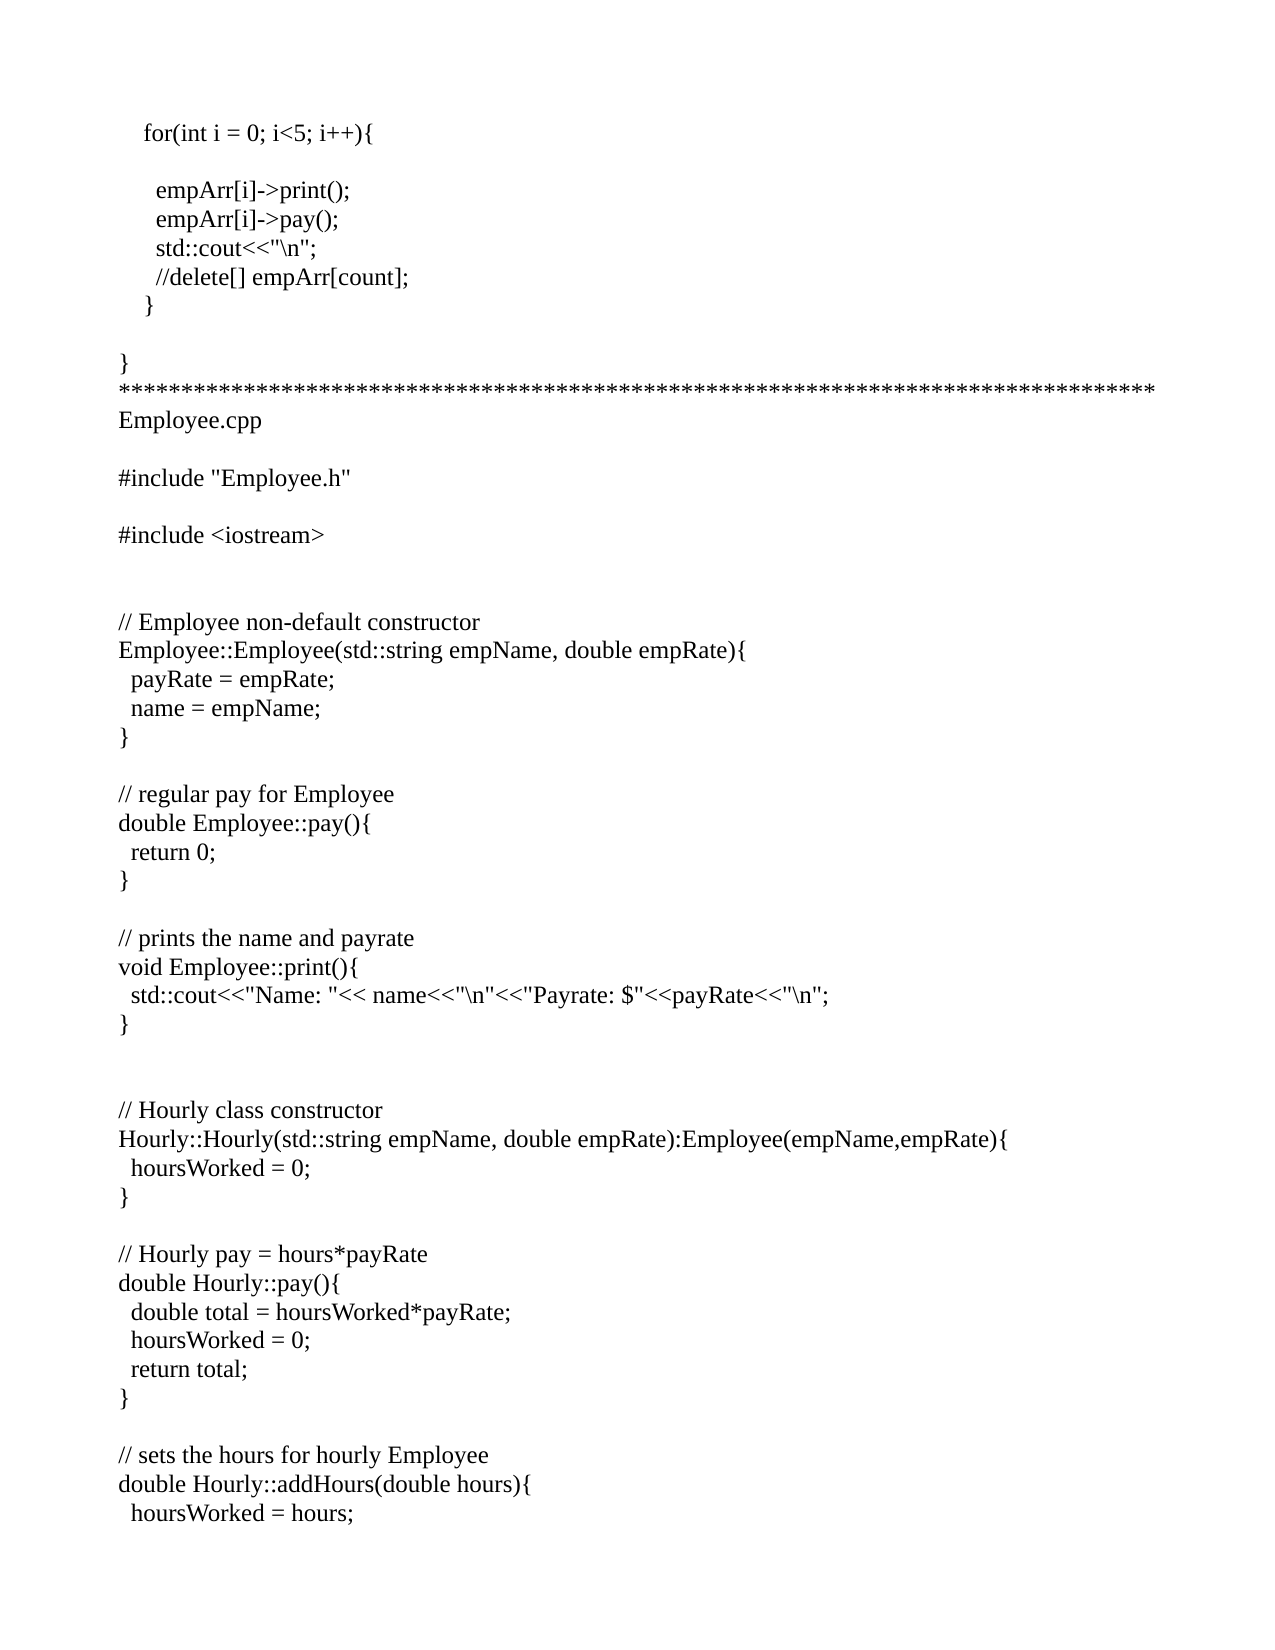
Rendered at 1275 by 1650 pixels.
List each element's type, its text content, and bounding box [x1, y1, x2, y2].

text name = empName; [118, 693, 1157, 722]
text // Hourly pay = hours*payRate [118, 1239, 1157, 1268]
text #include "Employee.h" [118, 463, 1157, 492]
text double total = hoursWorked*payRate; [118, 1297, 1157, 1326]
text void Employee::print(){ [118, 952, 1157, 981]
text hoursWorked = 0; [118, 1326, 1157, 1354]
text empArr[i]->pay(); [118, 204, 1157, 233]
text ***********************************************************************************Employee.cpp [118, 377, 1157, 434]
text } [118, 291, 1157, 319]
text empArr[i]->print(); [118, 176, 1157, 204]
text // Employee non-default constructor [118, 607, 1157, 636]
text return 0; [118, 837, 1157, 866]
text Employee::Employee(std::string empName, double empRate){ [118, 636, 1157, 664]
text // prints the name and payrate [118, 923, 1157, 952]
text double Hourly::pay(){ [118, 1268, 1157, 1297]
text // regular pay for Employee [118, 779, 1157, 808]
text for(int i = 0; i<5; i++){ [118, 118, 1157, 147]
text std::cout<<"Name: "<< name<<"\n"<<"Payrate: $"<<payRate<<"\n"; [118, 981, 1157, 1009]
text return total; [118, 1354, 1157, 1383]
text } [118, 866, 1157, 894]
text // sets the hours for hourly Employee [118, 1441, 1157, 1469]
text double Hourly::addHours(double hours){ [118, 1469, 1157, 1498]
text #include <iostream> [118, 521, 1157, 549]
text } [118, 722, 1157, 751]
text } [118, 1383, 1157, 1412]
text } [118, 1182, 1157, 1211]
text } [118, 1009, 1157, 1038]
text hoursWorked = hours; [118, 1498, 1157, 1527]
text hoursWorked = 0; [118, 1153, 1157, 1182]
text } [118, 348, 1157, 377]
text std::cout<<"\n"; [118, 233, 1157, 262]
text double Employee::pay(){ [118, 808, 1157, 837]
text payRate = empRate; [118, 664, 1157, 693]
text //delete[] empArr[count]; [118, 262, 1157, 291]
text Hourly::Hourly(std::string empName, double empRate):Employee(empName,empRate){ [118, 1124, 1157, 1153]
text // Hourly class constructor [118, 1096, 1157, 1124]
